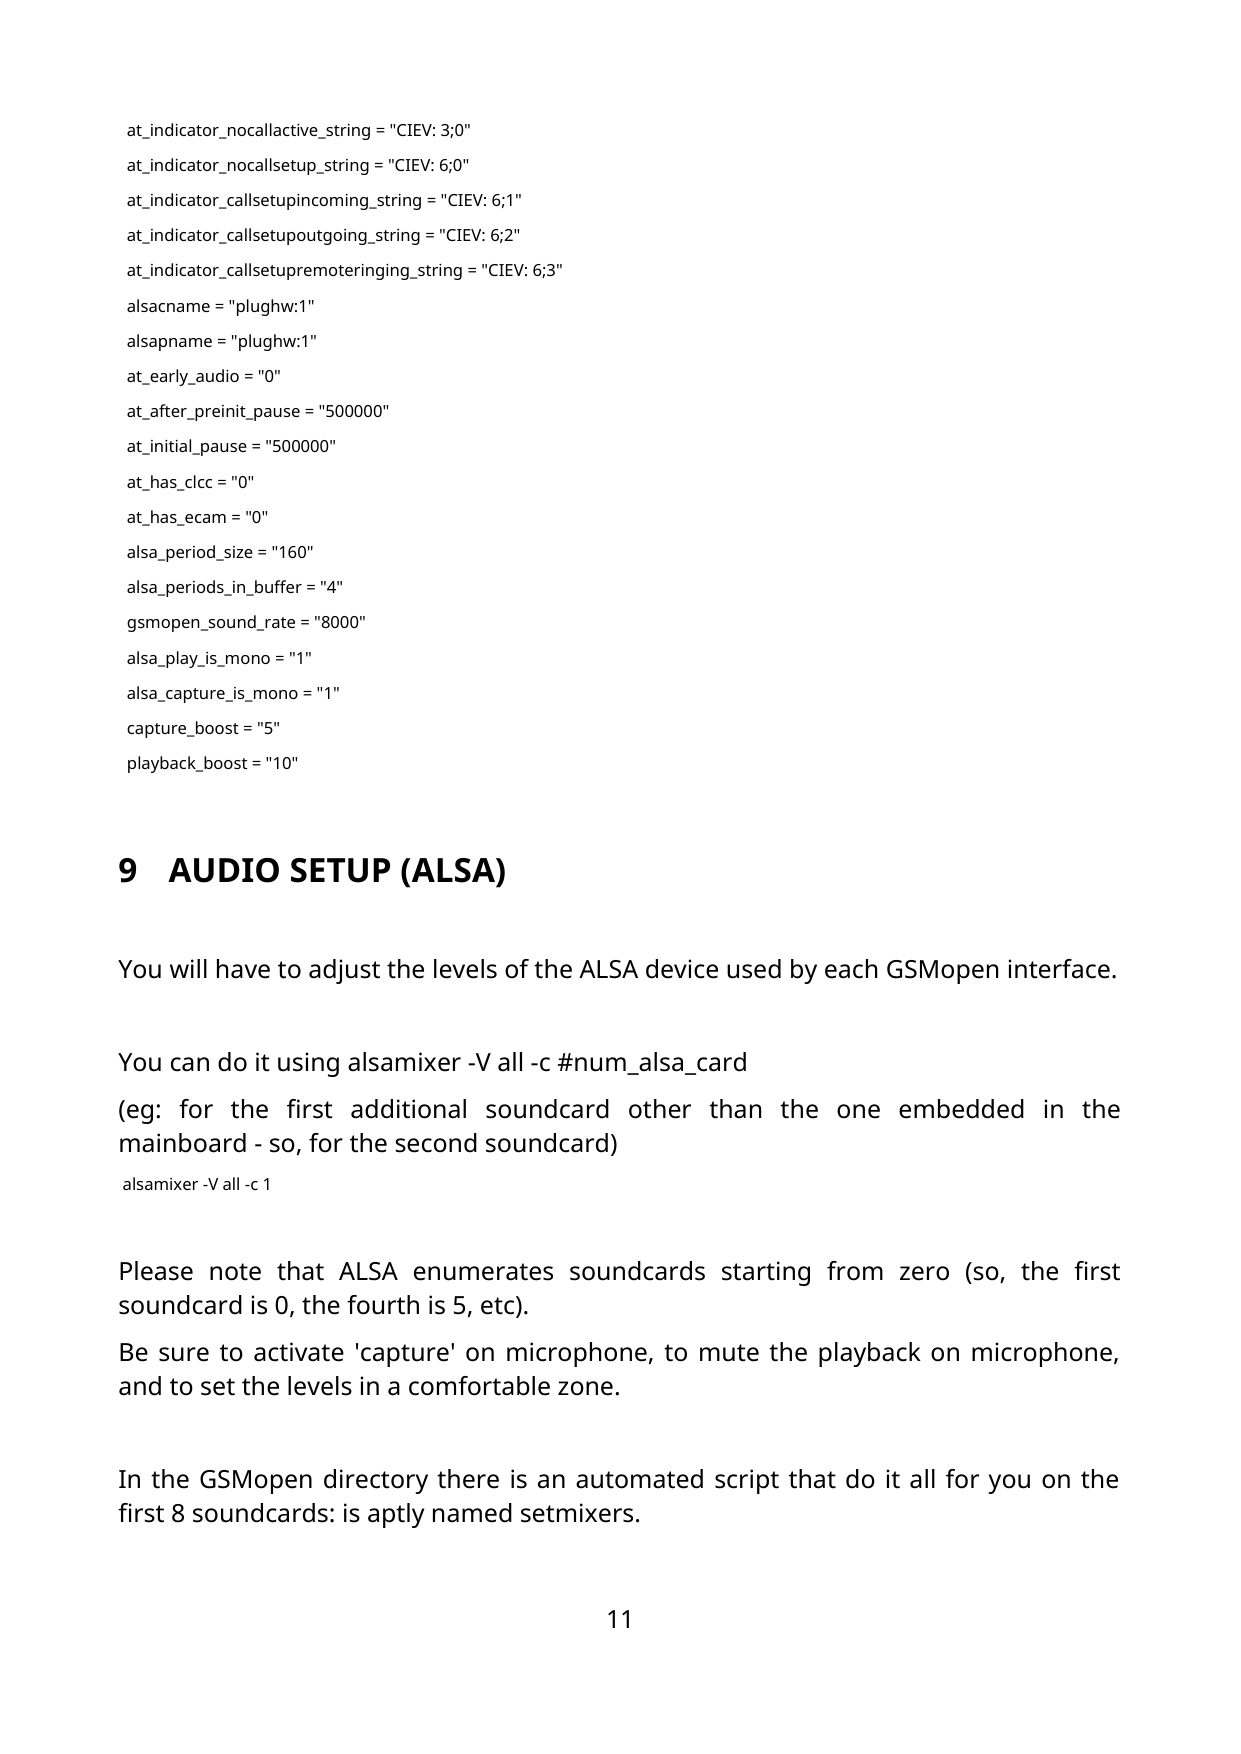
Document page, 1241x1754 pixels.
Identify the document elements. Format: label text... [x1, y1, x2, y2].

text alsa_capture_is_mono = "1" [118, 681, 1122, 704]
text capture_boost = "5" [118, 717, 1122, 739]
text playback_boost = "10" [118, 752, 1122, 774]
text gsmopen_sound_rate = "8000" [118, 611, 1122, 634]
text (eg: for the first additional soundcard other than the one embedded in the mainboard - so, for the second soundcard) [118, 1091, 1122, 1159]
text You can do it using alsamixer -V all -c #num_alsa_card [118, 1045, 1122, 1079]
text at_indicator_nocallsetup_string = "CIEV: 6;0" [118, 153, 1122, 176]
text at_indicator_callsetupremoteringing_string = "CIEV: 6;3" [118, 259, 1122, 282]
text Please note that ALSA enumerates soundcards starting from zero (so, the first soundcard is 0, the fourth is 5, etc). [118, 1254, 1122, 1322]
text In the GSMopen directory there is an automated script that do it all for you on the first 8 soundcards: is aptly named setmixers. [118, 1462, 1122, 1530]
text at_has_clcc = "0" [118, 470, 1122, 493]
text alsamixer -V all -c 1 [118, 1172, 1122, 1195]
text alsa_play_is_mono = "1" [118, 646, 1122, 669]
text Be sure to activate 'capture' on microphone, to mute the playback on microphone, and to set the levels in a comfortable zone. [118, 1334, 1122, 1403]
text at_indicator_nocallactive_string = "CIEV: 3;0" [118, 118, 1122, 141]
text at_indicator_callsetupincoming_string = "CIEV: 6;1" [118, 188, 1122, 211]
text at_initial_pause = "500000" [118, 435, 1122, 458]
text alsa_period_size = "160" [118, 541, 1122, 563]
text at_early_audio = "0" [118, 364, 1122, 387]
text at_after_preinit_pause = "500000" [118, 400, 1122, 422]
subtitle AUDIO SETUP (ALSA) [118, 847, 1122, 893]
text alsapname = "plughw:1" [118, 329, 1122, 352]
text at_indicator_callsetupoutgoing_string = "CIEV: 6;2" [118, 224, 1122, 246]
text alsa_periods_in_buffer = "4" [118, 576, 1122, 598]
text You will have to adjust the levels of the ALSA device used by each GSMopen interface. [118, 952, 1122, 986]
text at_has_ecam = "0" [118, 505, 1122, 528]
text alsacname = "plughw:1" [118, 294, 1122, 317]
